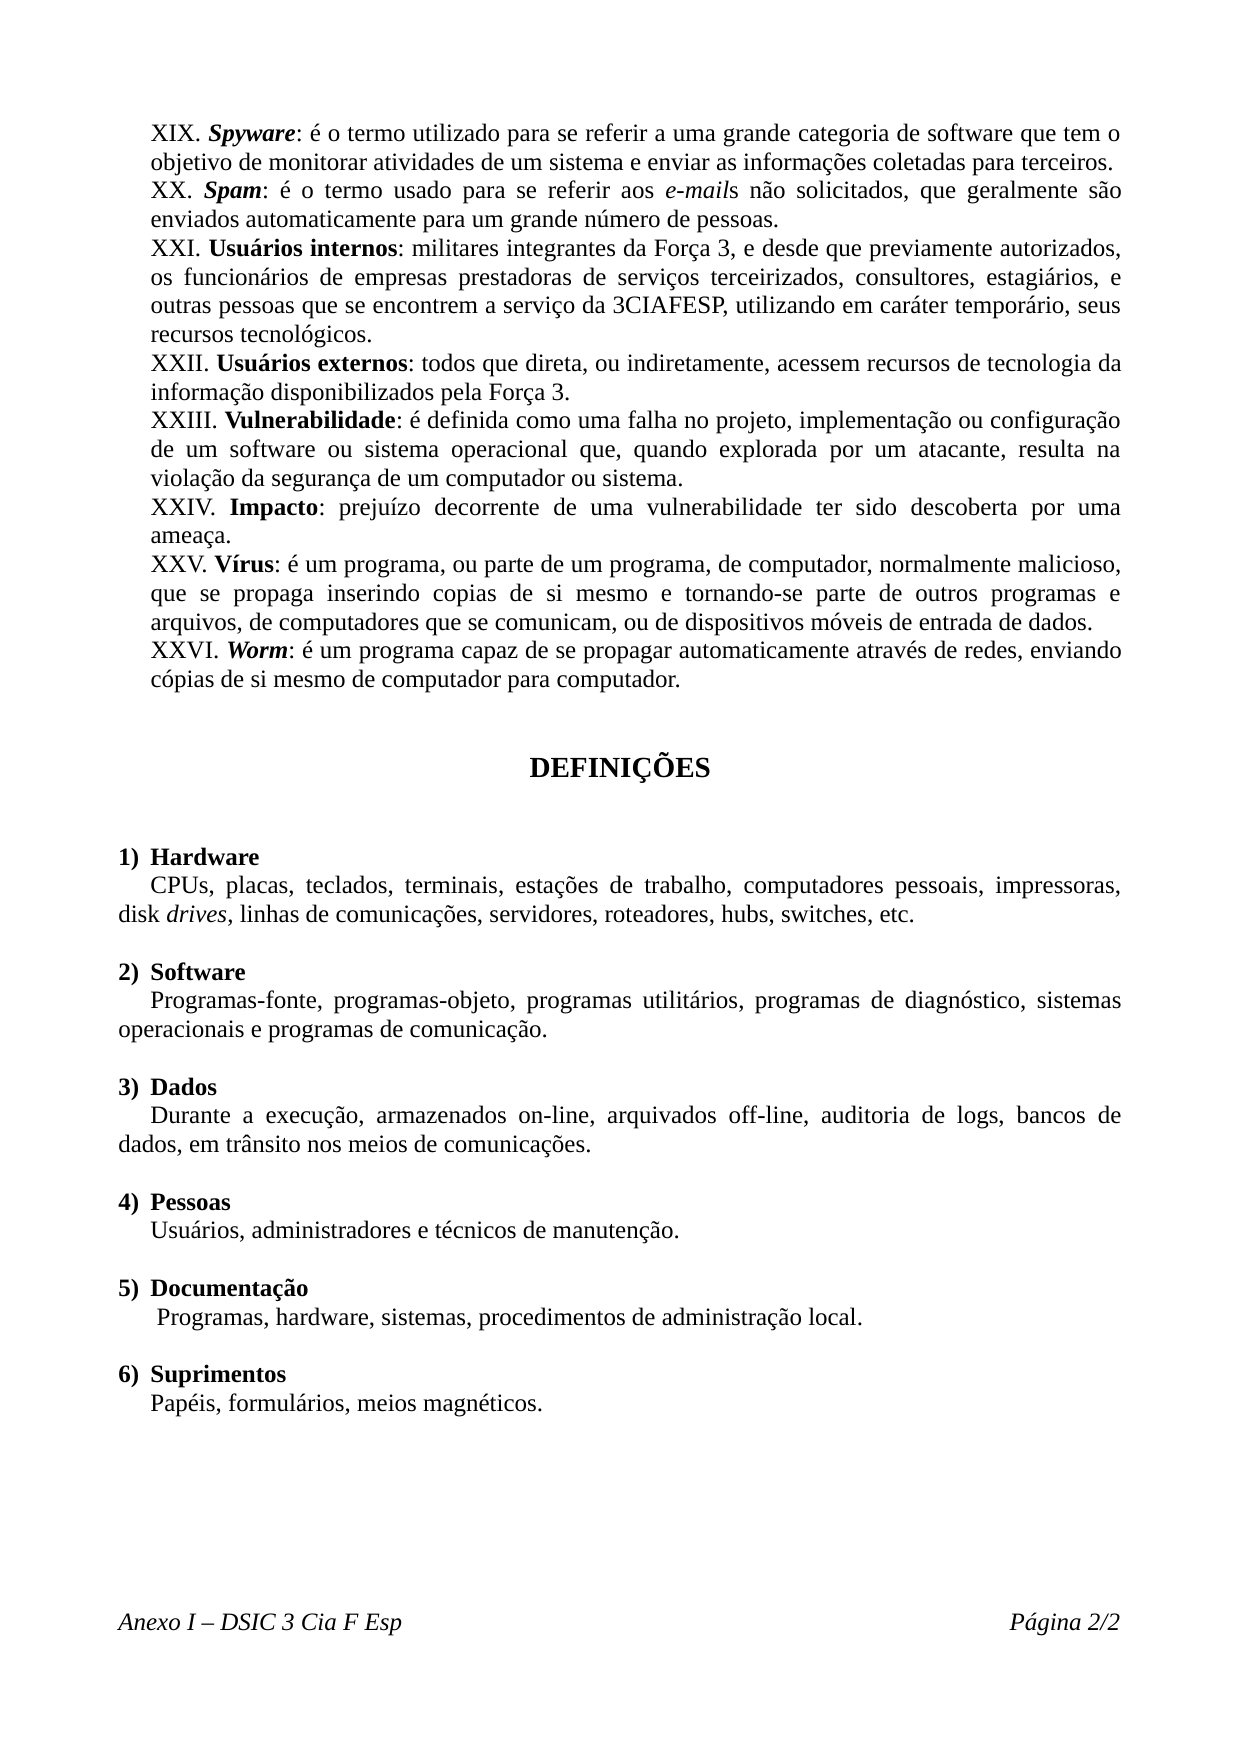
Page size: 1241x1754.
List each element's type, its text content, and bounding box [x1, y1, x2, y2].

list XXII. Usuários externos: todos que direta, ou indiretamente, acessem recursos de tecnologia da informação disponibilizados pela Força 3. [118, 348, 1122, 406]
list Durante a execução, armazenados on-line, arquivados off-line, auditoria de logs, bancos de dados, em trânsito nos meios de comunicações. [118, 1100, 1122, 1158]
list XXVI. Worm: é um programa capaz de se propagar automaticamente através de redes, enviando cópias de si mesmo de computador para computador. [118, 636, 1122, 693]
text CPUs, placas, teclados, terminais, estações de trabalho, computadores pessoais, impressoras, disk drives, linhas de comunicações, servidores, roteadores, hubs, switches, etc. [118, 870, 1122, 928]
list XXV. Vírus: é um programa, ou parte de um programa, de computador, normalmente malicioso, que se propaga inserindo copias de si mesmo e tornando-se parte de outros programas e arquivos, de computadores que se comunicam, ou de dispositivos móveis de entrada de dados. [118, 549, 1122, 636]
text Papéis, formulários, meios magnéticos. [118, 1388, 1122, 1417]
list XXIV. Impacto: prejuízo decorrente de uma vulnerabilidade ter sido descoberta por uma ameaça. [118, 492, 1122, 549]
list Suprimentos [118, 1359, 1122, 1388]
list XXI. Usuários internos: militares integrantes da Força 3, e desde que previamente autorizados, os funcionários de empresas prestadoras de serviços terceirizados, consultores, estagiários, e outras pessoas que se encontrem a serviço da 3CIAFESP, utilizando em caráter temporário, seus recursos tecnológicos. [118, 233, 1122, 348]
list Software [118, 957, 1122, 985]
list Programas, hardware, sistemas, procedimentos de administração local. [118, 1302, 1122, 1330]
list Dados [118, 1072, 1122, 1100]
list XX. Spam: é o termo usado para se referir aos e-mails não solicitados, que geralmente são enviados automaticamente para um grande número de pessoas. [118, 176, 1122, 233]
list XIX. Spyware: é o termo utilizado para se referir a uma grande categoria de software que tem o objetivo de monitorar atividades de um sistema e enviar as informações coletadas para terceiros. [118, 118, 1122, 176]
list Pessoas [118, 1187, 1122, 1215]
list Usuários, administradores e técnicos de manutenção. [118, 1215, 1122, 1244]
list Programas-fonte, programas-objeto, programas utilitários, programas de diagnóstico, sistemas operacionais e programas de comunicação. [118, 985, 1122, 1043]
text DEFINIÇÕES [118, 751, 1122, 784]
list XXIII. Vulnerabilidade: é definida como uma falha no projeto, implementação ou configuração de um software ou sistema operacional que, quando explorada por um atacante, resulta na violação da segurança de um computador ou sistema. [118, 406, 1122, 492]
list Documentação [118, 1273, 1122, 1302]
list Hardware [118, 842, 1122, 870]
